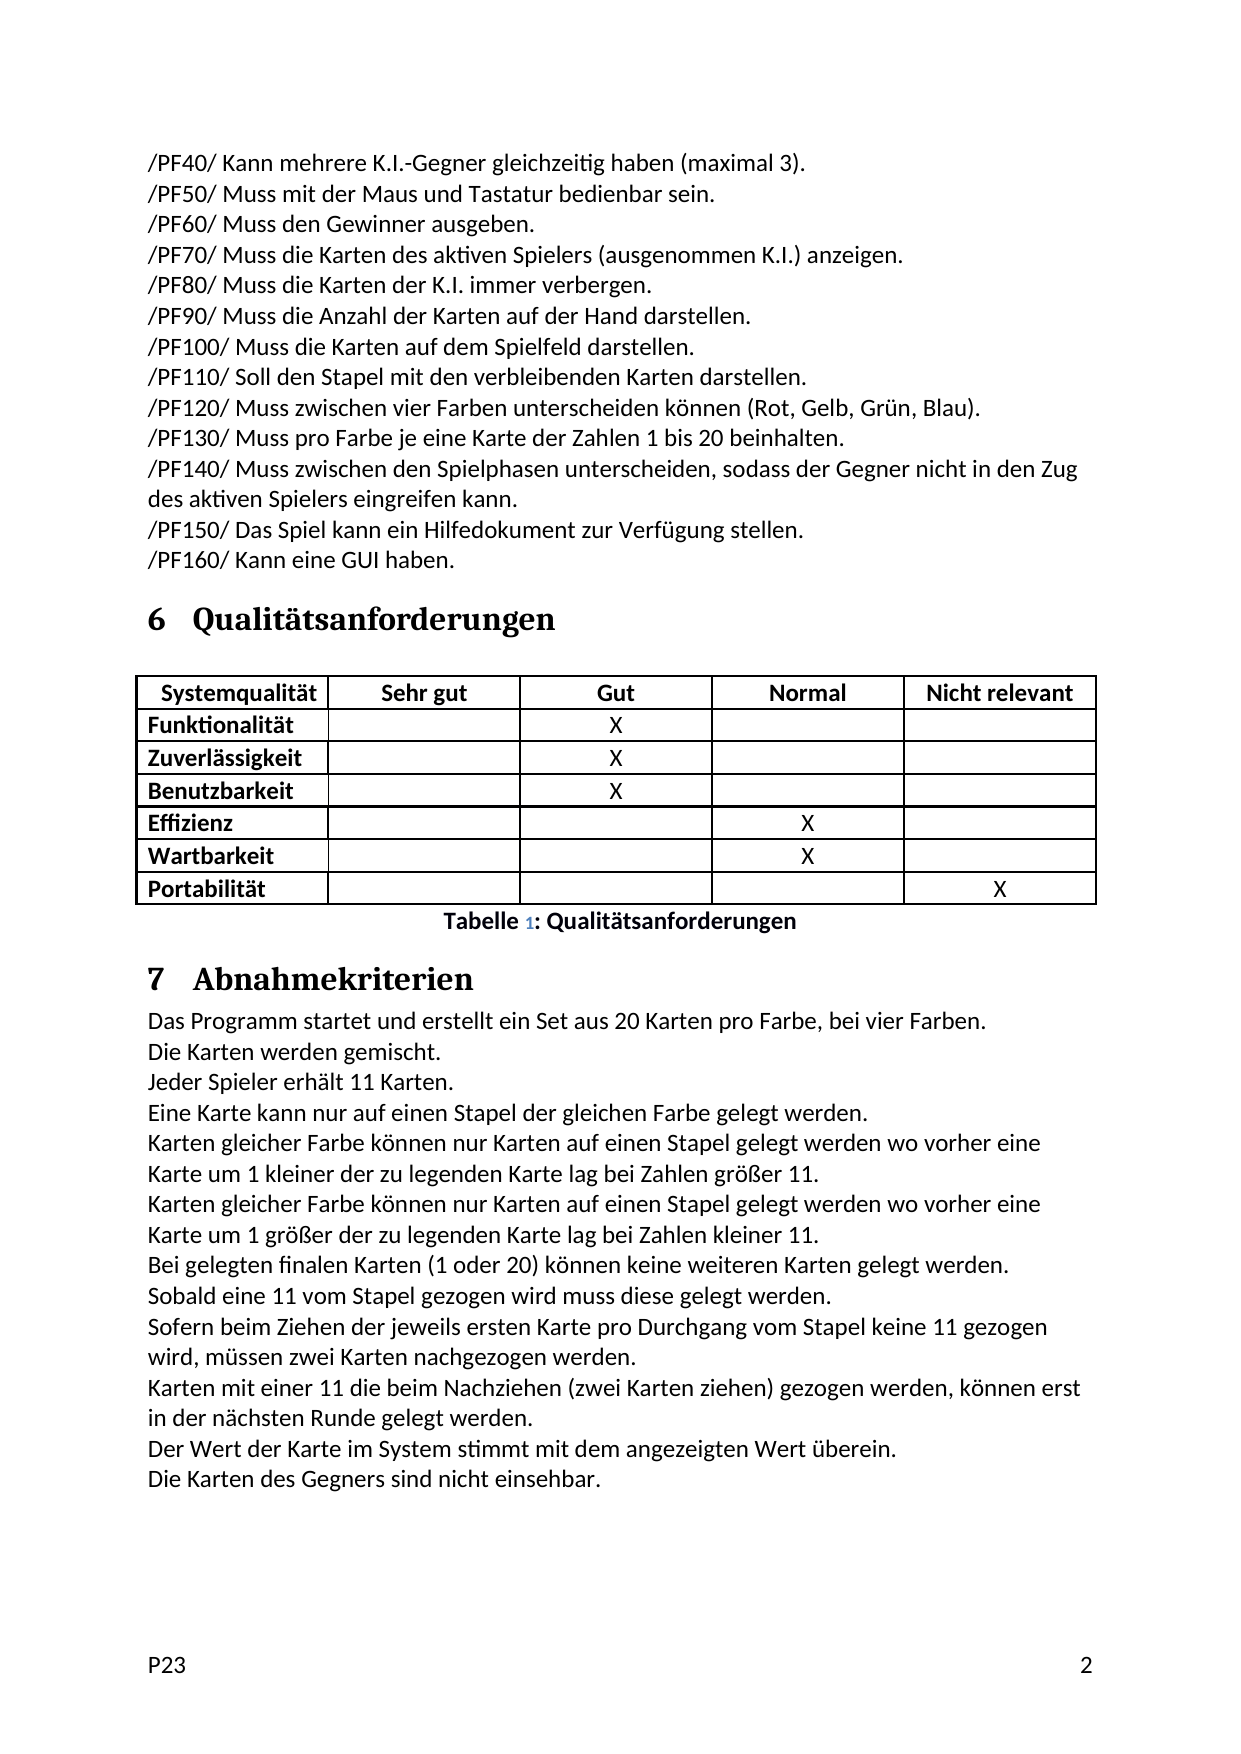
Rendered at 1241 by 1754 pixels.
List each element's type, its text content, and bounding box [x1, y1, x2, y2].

table_cell [521, 873, 711, 903]
text Karten gleicher Farbe können nur Karten auf einen Stapel gelegt werden wo vorher eine Karte um 1 kleiner der zu legenden Karte lag bei Zahlen größer 11. [148, 1127, 1093, 1188]
text /PF50/ Muss mit der Maus und Tastatur bedienbar sein. [148, 178, 1093, 209]
text Karten gleicher Farbe können nur Karten auf einen Stapel gelegt werden wo vorher eine Karte um 1 größer der zu legenden Karte lag bei Zahlen kleiner 11. [148, 1188, 1093, 1249]
text /PF110/ Soll den Stapel mit den verbleibenden Karten darstellen. [148, 361, 1093, 392]
text /PF70/ Muss die Karten des aktiven Spielers (ausgenommen K.I.) anzeigen. [148, 239, 1093, 270]
text /PF150/ Das Spiel kann ein Hilfedokument zur Verfügung stellen. [148, 514, 1093, 544]
text Bei gelegten finalen Karten (1 oder 20) können keine weiteren Karten gelegt werden. [148, 1249, 1093, 1280]
subtitle Qualitätsanforderungen [148, 600, 1093, 638]
text /PF160/ Kann eine GUI haben. [148, 544, 1093, 575]
table_cell Benutzbarkeit [138, 775, 328, 805]
table_cell Funktionalität [138, 710, 328, 740]
text /PF120/ Muss zwischen vier Farben unterscheiden können (Rot, Gelb, Grün, Blau). [148, 392, 1093, 422]
text Das Programm startet und erstellt ein Set aus 20 Karten pro Farbe, bei vier Farben. [148, 1005, 1093, 1036]
table_cell [905, 742, 1095, 773]
table_cell [329, 742, 519, 773]
table_header Nicht relevant [905, 677, 1095, 708]
table_cell [905, 840, 1095, 871]
table_cell [713, 742, 903, 773]
table_cell X [521, 775, 711, 805]
table_cell X [905, 873, 1095, 903]
table_cell [329, 873, 519, 903]
table_cell X [713, 808, 903, 838]
table_cell [905, 710, 1095, 740]
table_cell [905, 808, 1095, 838]
table_cell [329, 808, 519, 838]
table_cell X [521, 742, 711, 773]
table_cell [713, 873, 903, 903]
table_cell [329, 775, 519, 805]
table_cell X [713, 840, 903, 871]
text Tabelle 1: Qualitätsanforderungen [148, 905, 1093, 936]
text Sofern beim Ziehen der jeweils ersten Karte pro Durchgang vom Stapel keine 11 gezogen wird, müssen zwei Karten nachgezogen werden. [148, 1311, 1093, 1372]
table_cell Zuverlässigkeit [138, 742, 327, 773]
table_cell X [521, 710, 711, 740]
text /PF100/ Muss die Karten auf dem Spielfeld darstellen. [148, 331, 1093, 361]
table_header Gut [521, 677, 711, 708]
subtitle Abnahmekriterien [148, 961, 1093, 999]
text /PF130/ Muss pro Farbe je eine Karte der Zahlen 1 bis 20 beinhalten. [148, 422, 1093, 453]
table_cell [713, 775, 903, 805]
table_cell [329, 840, 519, 871]
table_cell [905, 775, 1095, 805]
table_cell [521, 840, 711, 871]
table_cell [713, 710, 903, 740]
text Eine Karte kann nur auf einen Stapel der gleichen Farbe gelegt werden. [148, 1097, 1093, 1127]
text /PF140/ Muss zwischen den Spielphasen unterscheiden, sodass der Gegner nicht in den Zug des aktiven Spielers eingreifen kann. [148, 453, 1093, 514]
table_cell Effizienz [138, 808, 327, 838]
text /PF80/ Muss die Karten der K.I. immer verbergen. [148, 270, 1093, 300]
table_cell [521, 808, 711, 838]
table_cell Wartbarkeit [138, 840, 328, 871]
text Der Wert der Karte im System stimmt mit dem angezeigten Wert überein. [148, 1433, 1093, 1463]
text /PF40/ Kann mehrere K.I.-Gegner gleichzeitig haben (maximal 3). [148, 148, 1093, 178]
table_header Normal [713, 677, 903, 708]
text Jeder Spieler erhält 11 Karten. [148, 1066, 1093, 1097]
table_header Systemqualität [138, 677, 327, 708]
table_cell [329, 710, 519, 740]
table_cell Portabilität [138, 873, 327, 903]
text Karten mit einer 11 die beim Nachziehen (zwei Karten ziehen) gezogen werden, können erst in der nächsten Runde gelegt werden. [148, 1372, 1093, 1433]
table_header Sehr gut [329, 677, 519, 708]
text Sobald eine 11 vom Stapel gezogen wird muss diese gelegt werden. [148, 1280, 1093, 1311]
text Die Karten werden gemischt. [148, 1036, 1093, 1066]
text /PF60/ Muss den Gewinner ausgeben. [148, 209, 1093, 239]
text /PF90/ Muss die Anzahl der Karten auf der Hand darstellen. [148, 300, 1093, 331]
text Die Karten des Gegners sind nicht einsehbar. [148, 1463, 1093, 1494]
